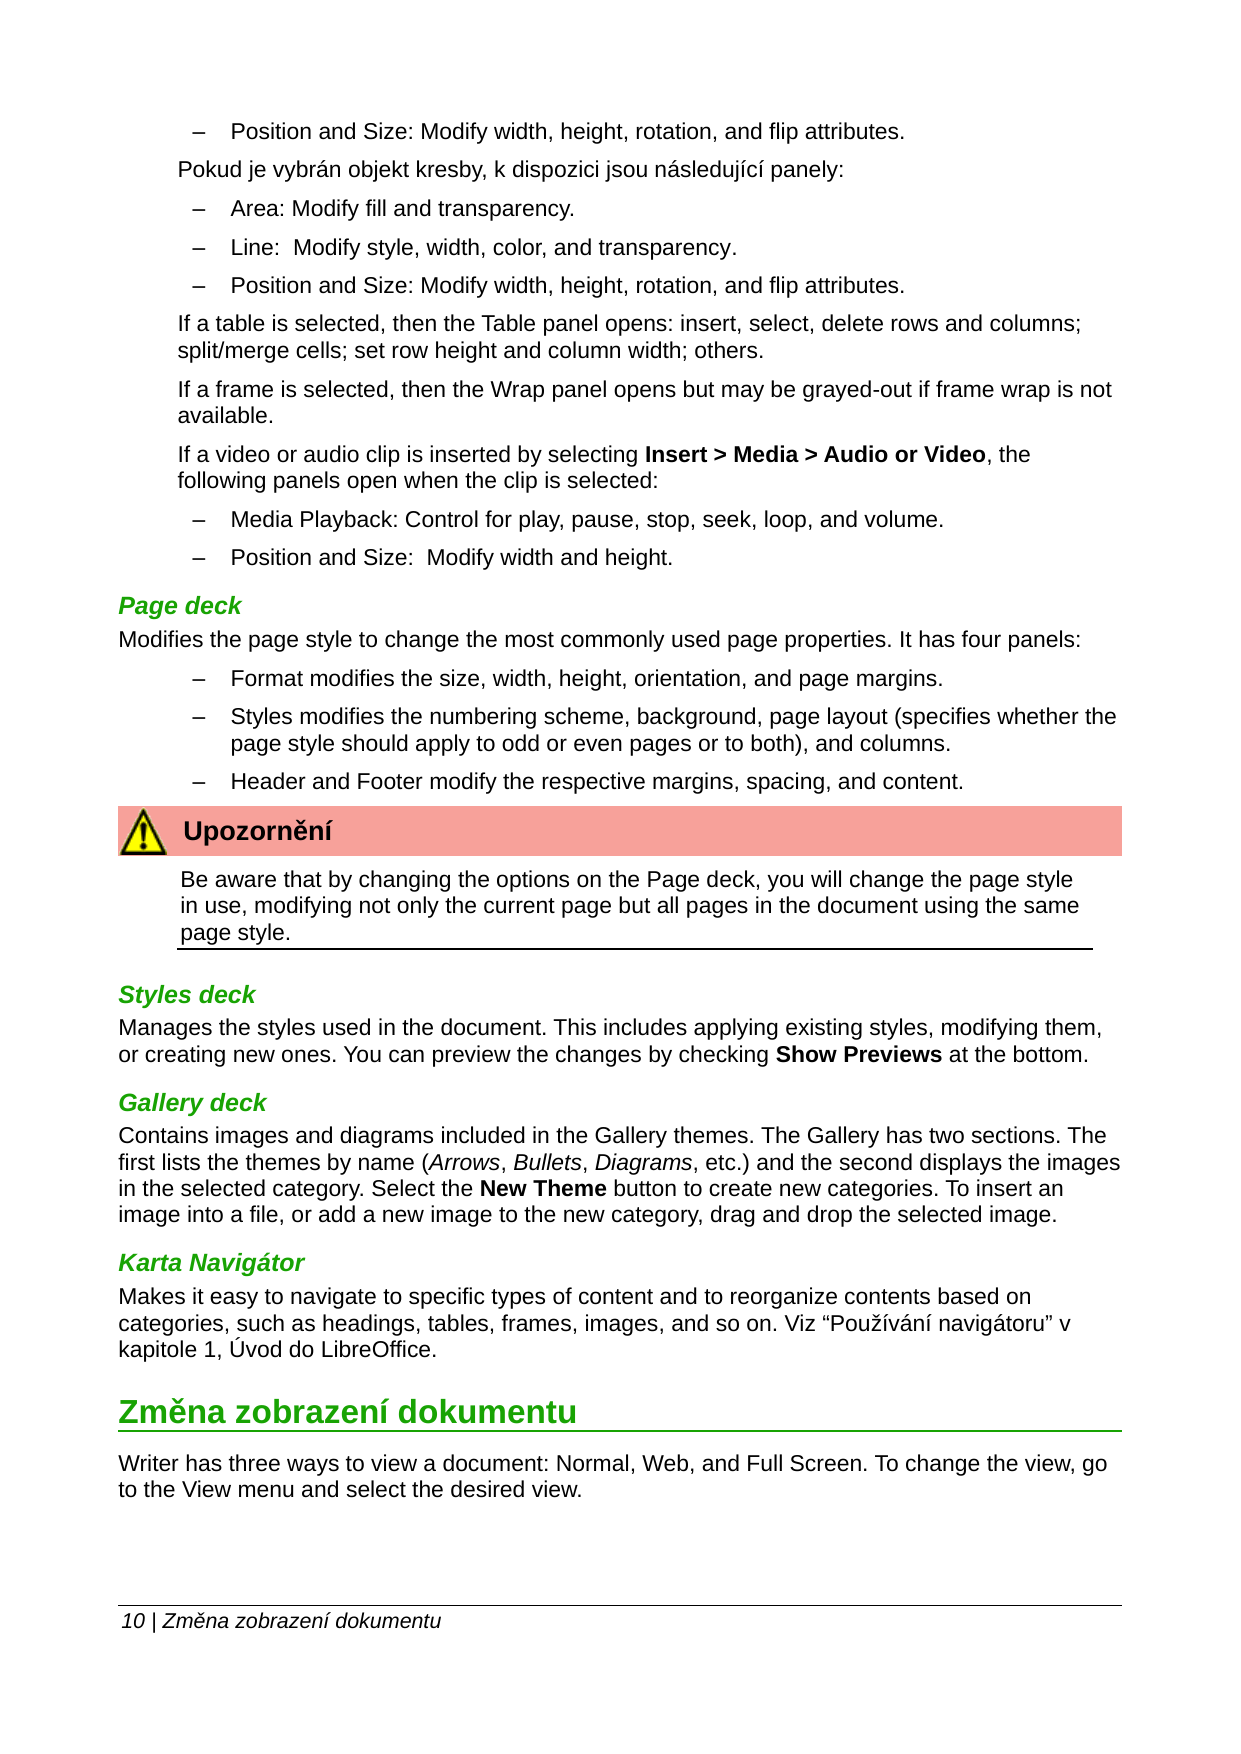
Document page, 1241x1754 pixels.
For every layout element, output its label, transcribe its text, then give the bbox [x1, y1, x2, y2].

subtitle Upozornění [118, 806, 1122, 856]
text Modifies the page style to change the most commonly used page properties. It has four panels: [118, 626, 1122, 652]
list Position and Size: Modify width, height, rotation, and flip attributes. [192, 272, 1122, 298]
subtitle Gallery deck [118, 1088, 1122, 1116]
list Area: Modify fill and transparency. [192, 195, 1122, 222]
text Pokud je vybrán objekt kresby, k dispozici jsou následující panely: [177, 156, 1122, 183]
subtitle Karta Navigátor [118, 1248, 1122, 1277]
text Be aware that by changing the options on the Page deck, you will change the page style in use, modifying not only the current page but all pages in the document using the same page style. [177, 863, 1093, 948]
subtitle Změna zobrazení dokumentu [118, 1392, 1122, 1430]
list Position and Size: Modify width and height. [192, 544, 1122, 571]
text Contains images and diagrams included in the Gallery themes. The Gallery has two sections. The first lists the themes by name (Arrows, Bullets, Diagrams, etc.) and the second displays the images in the selected category. Select the New Theme button to create new categories. To insert an image into a file, or add a new image to the new category, drag and drop the selected image. [118, 1122, 1122, 1228]
list Line: Modify style, width, color, and transparency. [192, 234, 1122, 260]
text If a video or audio clip is inserted by selecting Insert > Media > Audio or Video, the following panels open when the clip is selected: [177, 441, 1122, 493]
list Styles modifies the numbering scheme, background, page layout (specifies whether the page style should apply to odd or even pages or to both), and columns. [192, 703, 1122, 756]
text Manages the styles used in the document. This includes applying existing styles, modifying them, or creating new ones. You can preview the changes by checking Show Previews at the bottom. [118, 1014, 1122, 1067]
list Position and Size: Modify width, height, rotation, and flip attributes. [192, 118, 1122, 144]
picture [119, 807, 167, 855]
text If a frame is selected, then the Wrap panel opens but may be grayed-out if frame wrap is not available. [177, 376, 1122, 428]
text Makes it easy to navigate to specific types of content and to reorganize contents based on categories, such as headings, tables, frames, images, and so on. Viz “Používání navigátoru” v kapitole 1, Úvod do LibreOffice. [118, 1283, 1122, 1362]
text Writer has three ways to view a document: Normal, Web, and Full Screen. To change the view, go to the View menu and select the desired view. [118, 1450, 1122, 1503]
list Media Playback: Control for play, pause, stop, seek, loop, and volume. [192, 506, 1122, 532]
text If a table is selected, then the Table panel opens: insert, select, delete rows and columns; split/merge cells; set row height and column width; others. [177, 310, 1122, 363]
list Header and Footer modify the respective margins, spacing, and content. [192, 768, 1122, 794]
list Format modifies the size, width, height, orientation, and page margins. [192, 665, 1122, 691]
subtitle Page deck [118, 591, 1122, 620]
subtitle Styles deck [118, 980, 1122, 1008]
